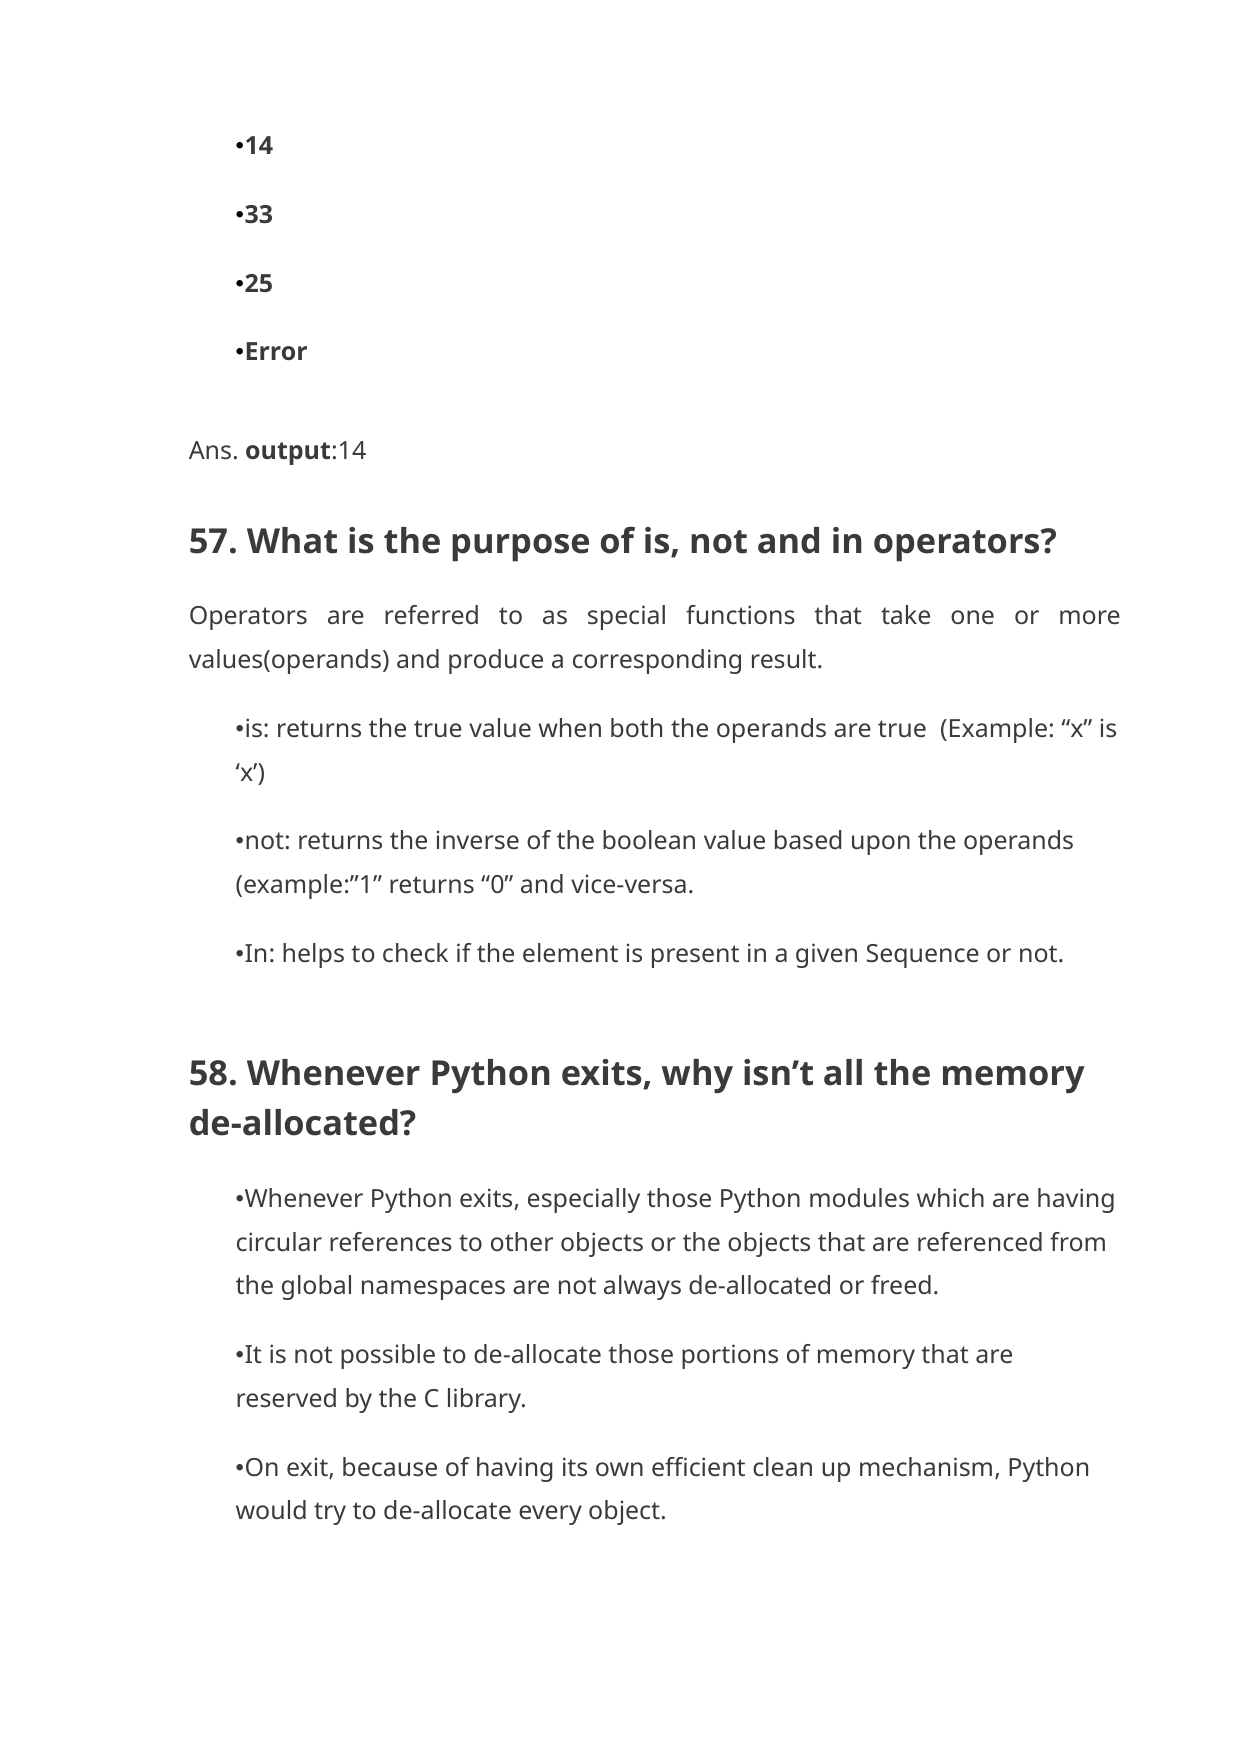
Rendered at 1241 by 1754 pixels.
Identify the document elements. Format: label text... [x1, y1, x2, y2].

list 25 [165, 256, 1122, 299]
list 33 [165, 187, 1122, 231]
list Error [165, 324, 1122, 368]
list Ans. output:14 [159, 423, 1122, 466]
list Whenever Python exits, especially those Python modules which are having circular references to other objects or the objects that are referenced from the global namespaces are not always de-allocated or freed. [165, 1171, 1122, 1302]
list On exit, because of having its own efficient clean up mechanism, Python would try to de-allocate every object. [165, 1439, 1122, 1527]
list Operators are referred to as special functions that take one or more values(operands) and produce a corresponding result. [159, 588, 1122, 676]
list not: returns the inverse of the boolean value based upon the operands (example:”1” returns “0” and vice-versa. [165, 813, 1122, 901]
subtitle 58. Whenever Python exits, why isn’t all the memory de-allocated? [118, 1046, 1122, 1146]
list In: helps to check if the element is present in a given Sequence or not. [165, 926, 1122, 969]
list It is not possible to de-allocate those portions of memory that are reserved by the C library. [165, 1327, 1122, 1414]
list is: returns the true value when both the operands are true (Example: “x” is ‘x’) [165, 701, 1122, 788]
list 14 [165, 118, 1122, 162]
subtitle 57. What is the purpose of is, not and in operators? [118, 513, 1122, 563]
